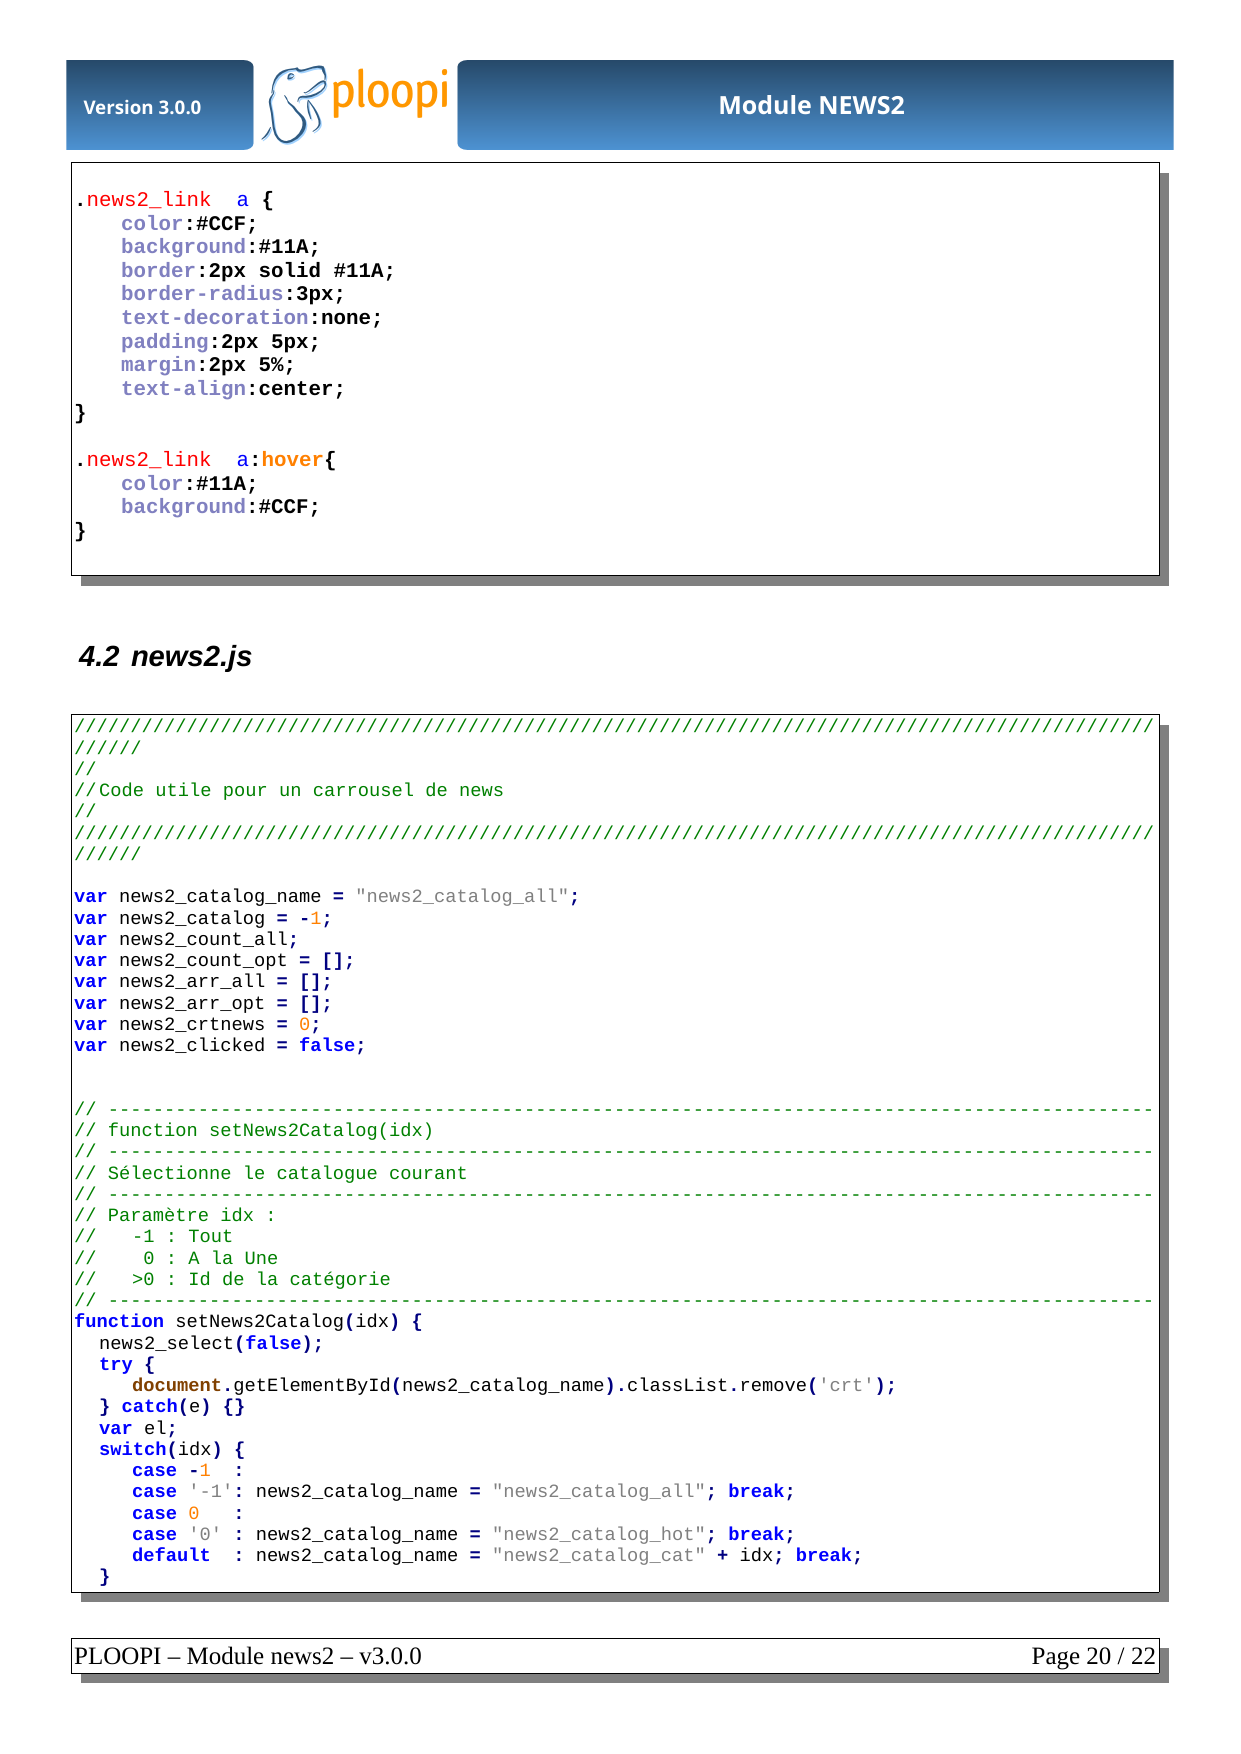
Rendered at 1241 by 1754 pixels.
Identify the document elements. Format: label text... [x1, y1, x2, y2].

text background:#11A; [72, 233, 1159, 257]
text default : news2_catalog_name = "news2_catalog_cat" + idx; break; [72, 1543, 1159, 1564]
text .news2_link a:hover{ [72, 446, 1159, 469]
text padding:2px 5px; [72, 328, 1159, 351]
text // Code utile pour un carrousel de news [72, 778, 1159, 799]
text // --------------------------------------------------------------------------------------------- [72, 1288, 1159, 1309]
text } [72, 1564, 1159, 1592]
text border:2px solid #11A; [72, 257, 1159, 280]
text text-decoration:none; [72, 304, 1159, 328]
text // Sélectionne le catalogue courant [72, 1161, 1159, 1182]
text var news2_catalog_name = "news2_catalog_all"; [72, 884, 1159, 906]
text } [72, 517, 1159, 543]
picture [66, 59, 1174, 153]
text var news2_count_all; [72, 927, 1159, 948]
text // function setNews2Catalog(idx) [72, 1118, 1159, 1139]
text background:#CCF; [72, 493, 1159, 517]
text // 0 : A la Une [72, 1246, 1159, 1267]
text } catch(e) {} [72, 1394, 1159, 1416]
text function setNews2Catalog(idx) { [72, 1309, 1159, 1331]
text color:#CCF; [72, 209, 1159, 233]
text try { [72, 1352, 1159, 1373]
text var news2_count_opt = []; [72, 948, 1159, 969]
text // [72, 799, 1159, 821]
text var news2_crtnews = 0; [72, 1012, 1159, 1033]
text var el; [72, 1416, 1159, 1437]
text // >0 : Id de la catégorie [72, 1267, 1159, 1288]
text news2_select(false); [72, 1331, 1159, 1352]
subtitle news2.js [71, 639, 1169, 673]
text ////////////////////////////////////////////////////////////////////////////////////////////////////// [72, 715, 1159, 757]
text // -1 : Tout [72, 1224, 1159, 1246]
text switch(idx) { [72, 1437, 1159, 1458]
text case 0 : [72, 1501, 1159, 1522]
text case -1 : [72, 1458, 1159, 1479]
text } [72, 399, 1159, 425]
text // --------------------------------------------------------------------------------------------- [72, 1139, 1159, 1161]
text // [72, 757, 1159, 778]
text var news2_clicked = false; [72, 1033, 1159, 1057]
text text-align:center; [72, 375, 1159, 399]
text .news2_link a { [72, 186, 1159, 209]
text // Paramètre idx : [72, 1203, 1159, 1224]
text ////////////////////////////////////////////////////////////////////////////////////////////////////// [72, 821, 1159, 866]
text var news2_arr_all = []; [72, 969, 1159, 991]
text var news2_catalog = -1; [72, 906, 1159, 927]
text // --------------------------------------------------------------------------------------------- [72, 1182, 1159, 1203]
text color:#11A; [72, 469, 1159, 493]
text case '0' : news2_catalog_name = "news2_catalog_hot"; break; [72, 1522, 1159, 1543]
text var news2_arr_opt = []; [72, 991, 1159, 1012]
text border-radius:3px; [72, 280, 1159, 304]
text margin:2px 5%; [72, 351, 1159, 375]
text case '-1': news2_catalog_name = "news2_catalog_all"; break; [72, 1479, 1159, 1501]
text // --------------------------------------------------------------------------------------------- [72, 1097, 1159, 1118]
text document.getElementById(news2_catalog_name).classList.remove('crt'); [72, 1373, 1159, 1394]
